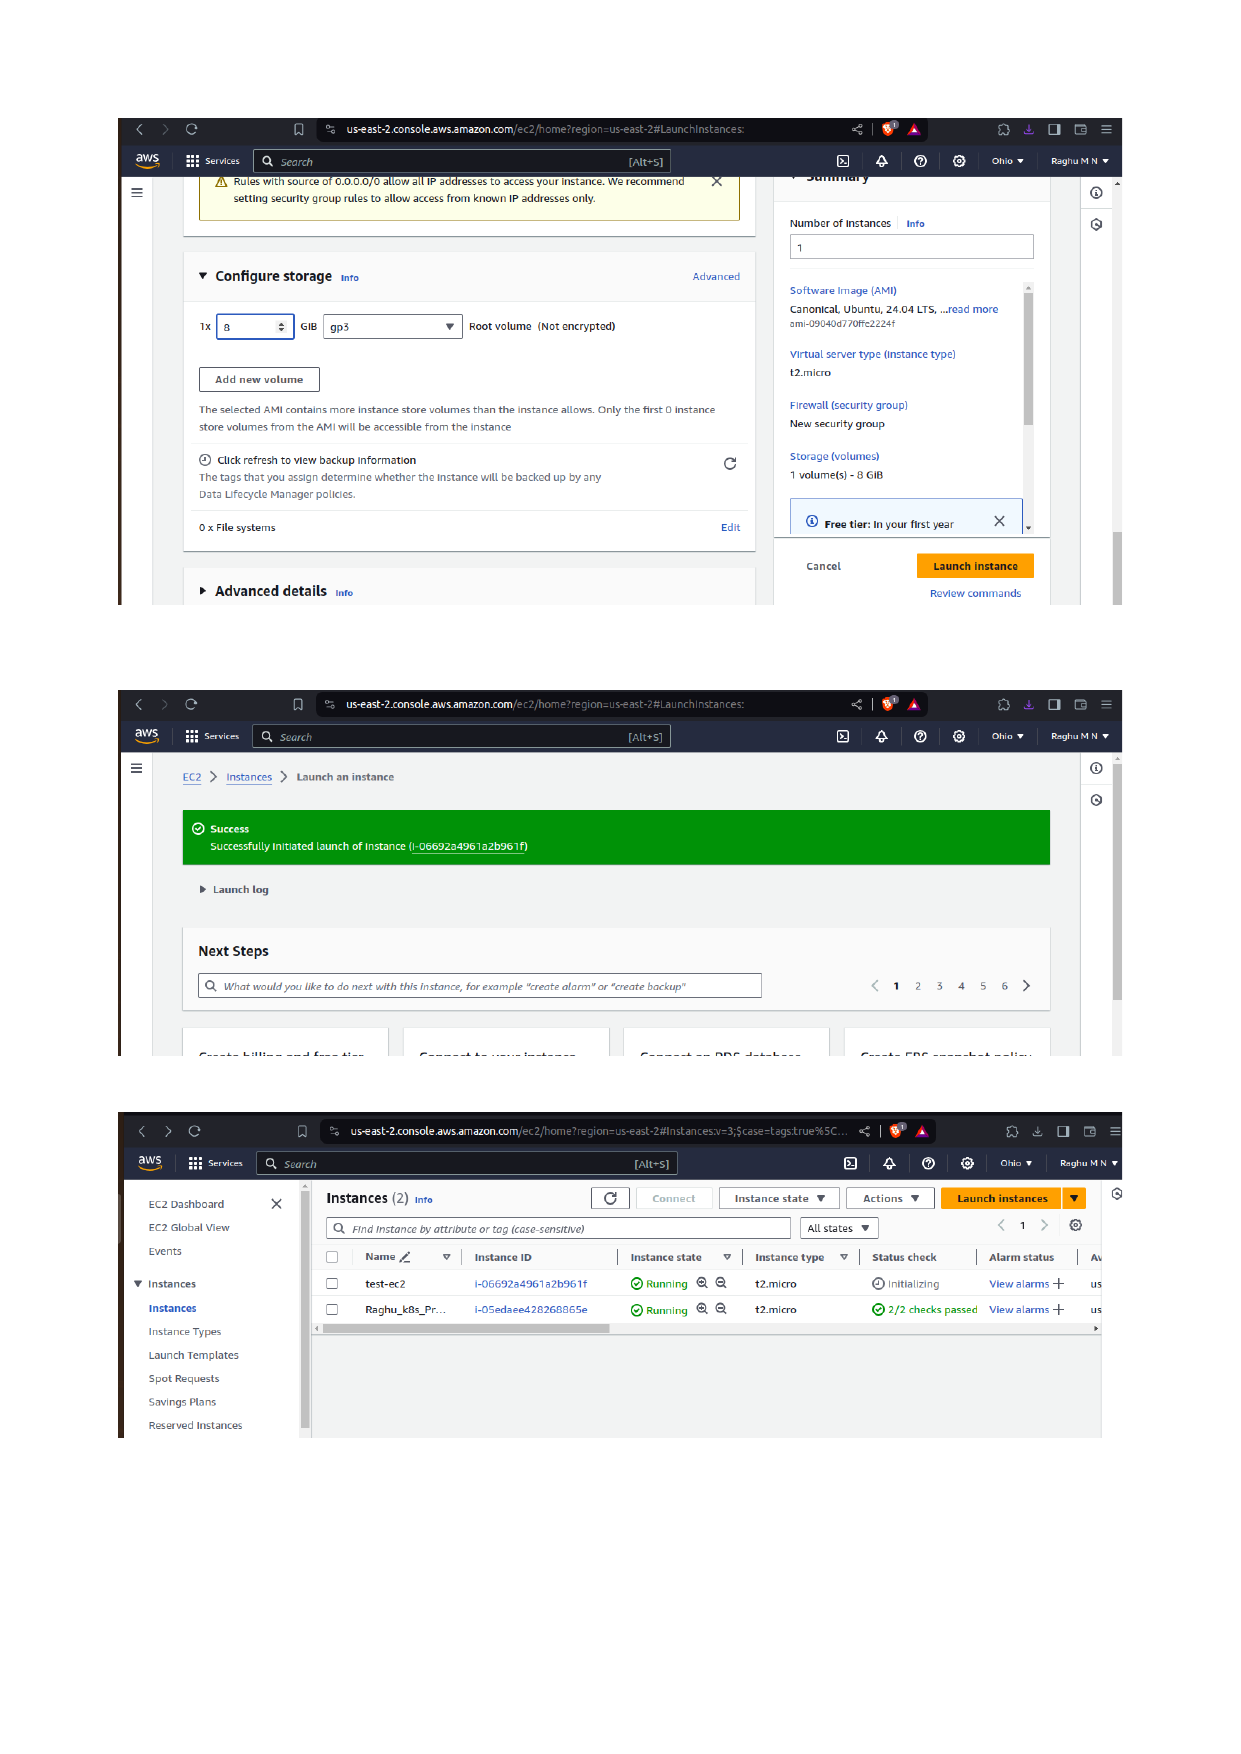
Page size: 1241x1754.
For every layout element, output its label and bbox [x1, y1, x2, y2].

picture [118, 690, 1123, 1056]
picture [118, 118, 1123, 605]
picture [118, 1112, 1123, 1438]
